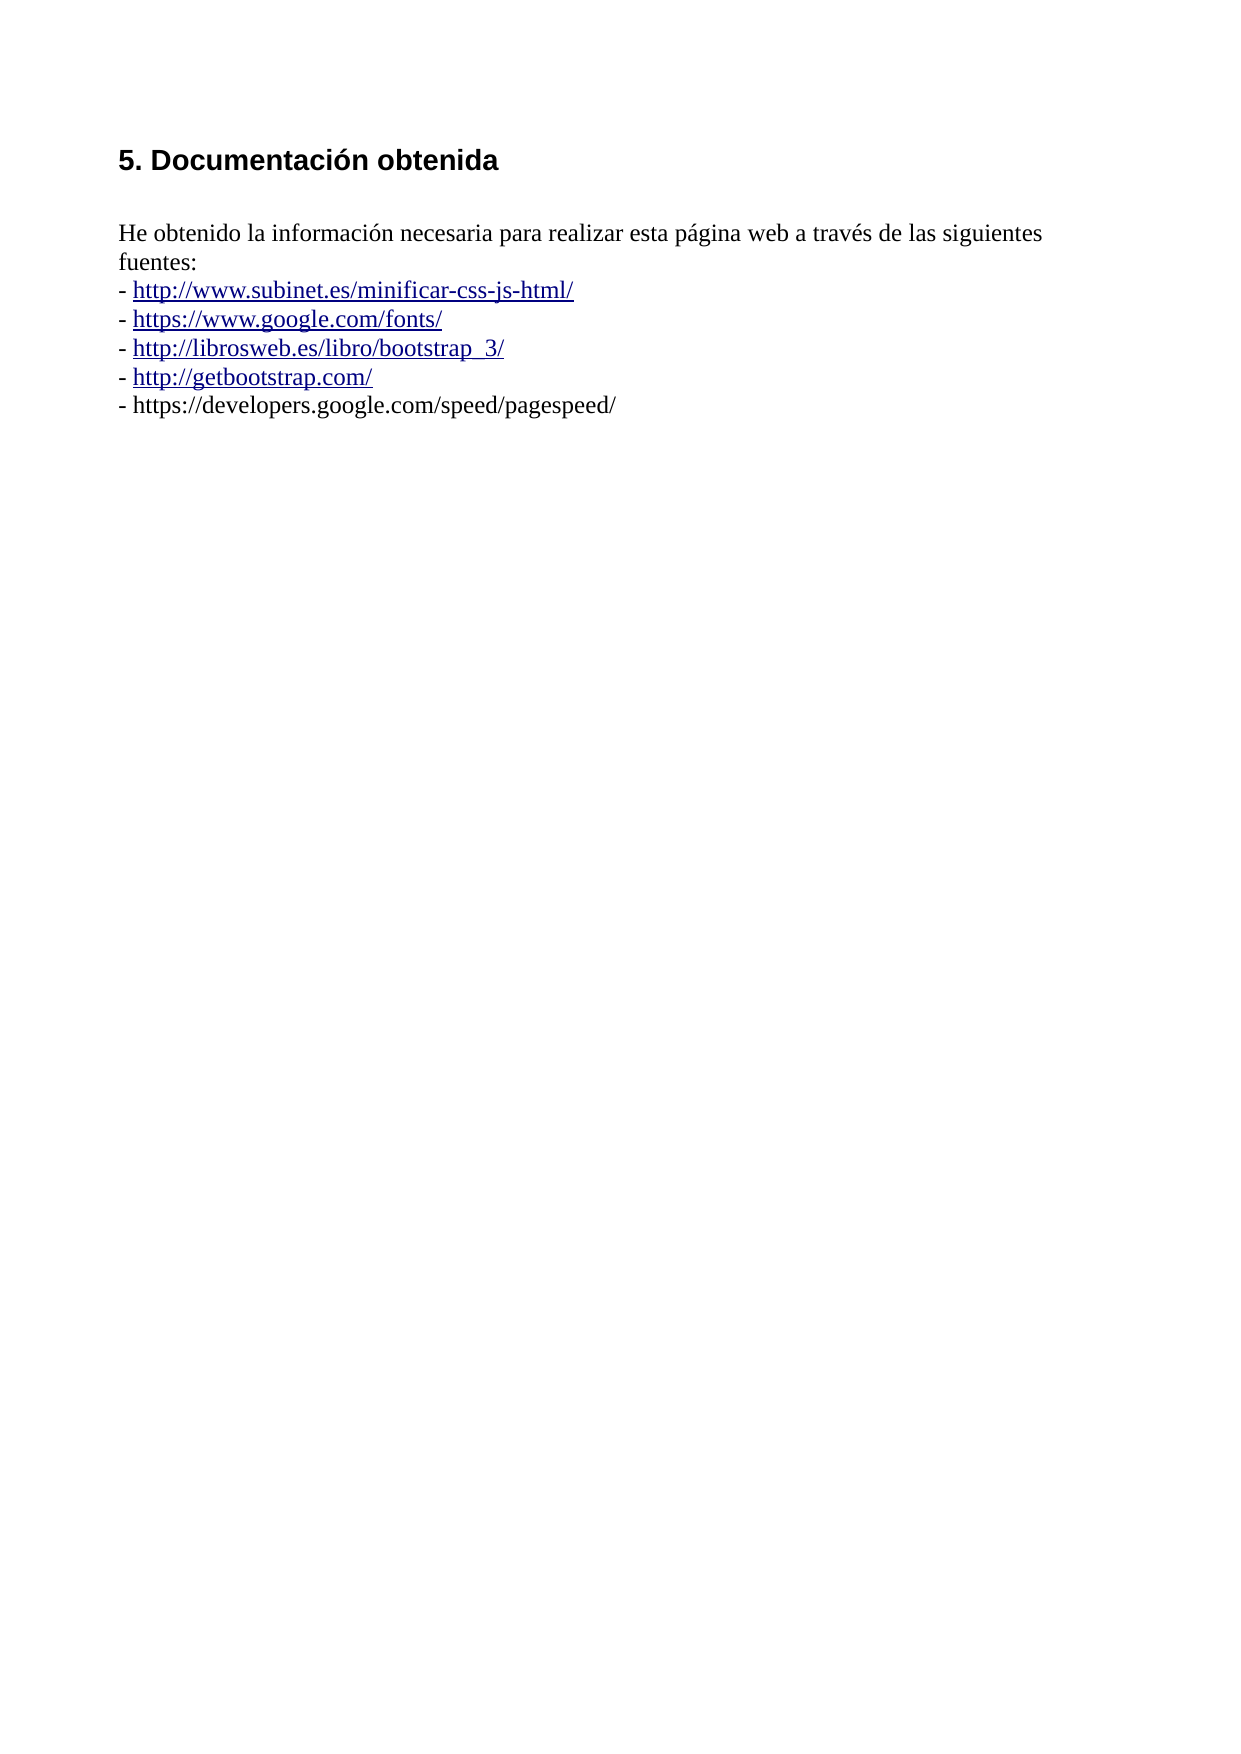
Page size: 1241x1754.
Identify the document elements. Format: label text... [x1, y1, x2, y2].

text - http://getbootstrap.com/ [118, 362, 1122, 390]
text - https://www.google.com/fonts/ [118, 304, 1122, 333]
text - http://librosweb.es/libro/bootstrap_3/ [118, 333, 1122, 362]
subtitle 5. Documentación obtenida [118, 143, 1122, 177]
text He obtenido la información necesaria para realizar esta página web a través de las siguientes fuentes: [118, 218, 1122, 275]
text - https://developers.google.com/speed/pagespeed/ [118, 390, 1122, 419]
text - http://www.subinet.es/minificar-css-js-html/ [118, 275, 1122, 304]
